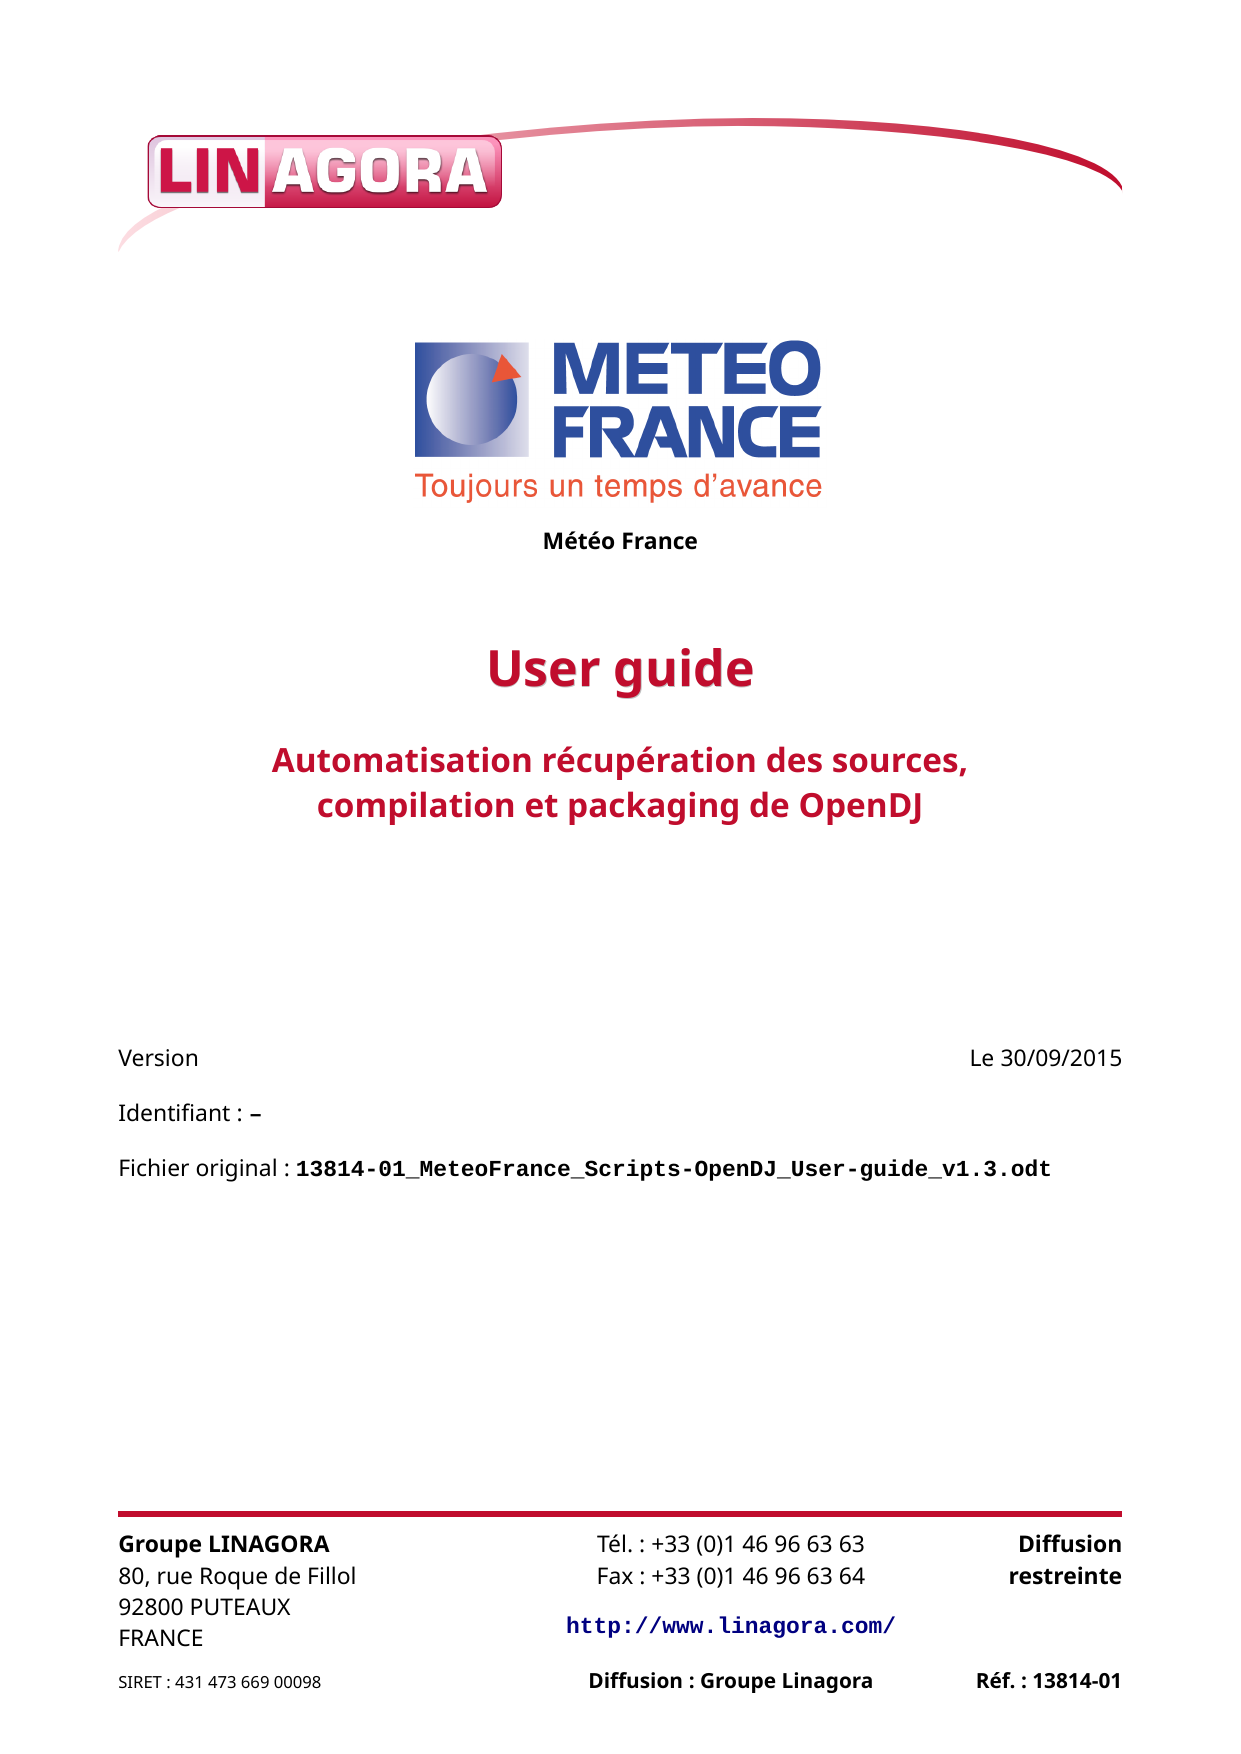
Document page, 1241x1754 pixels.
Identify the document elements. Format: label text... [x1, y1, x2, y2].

table_cell Fichier original : 13814-01_MeteoFrance_Scripts-OpenDJ_User-guide_v1.3.odt [118, 1134, 1122, 1189]
table_cell Météo France [118, 519, 1122, 562]
picture [413, 339, 827, 508]
table_header [118, 281, 413, 519]
table_cell Version [118, 895, 620, 1079]
table_header [827, 281, 1122, 519]
table_cell Identifiant : – [118, 1079, 1122, 1134]
table_cell User guide [118, 563, 1122, 707]
table_cell [118, 834, 1122, 894]
table_cell Le 30/09/2015 [620, 895, 1122, 1079]
table_header [413, 281, 827, 339]
table_cell [413, 508, 827, 519]
table_cell Automatisation récupération des sources, compilation et packaging de OpenDJ [118, 708, 1122, 834]
picture [118, 118, 1123, 252]
